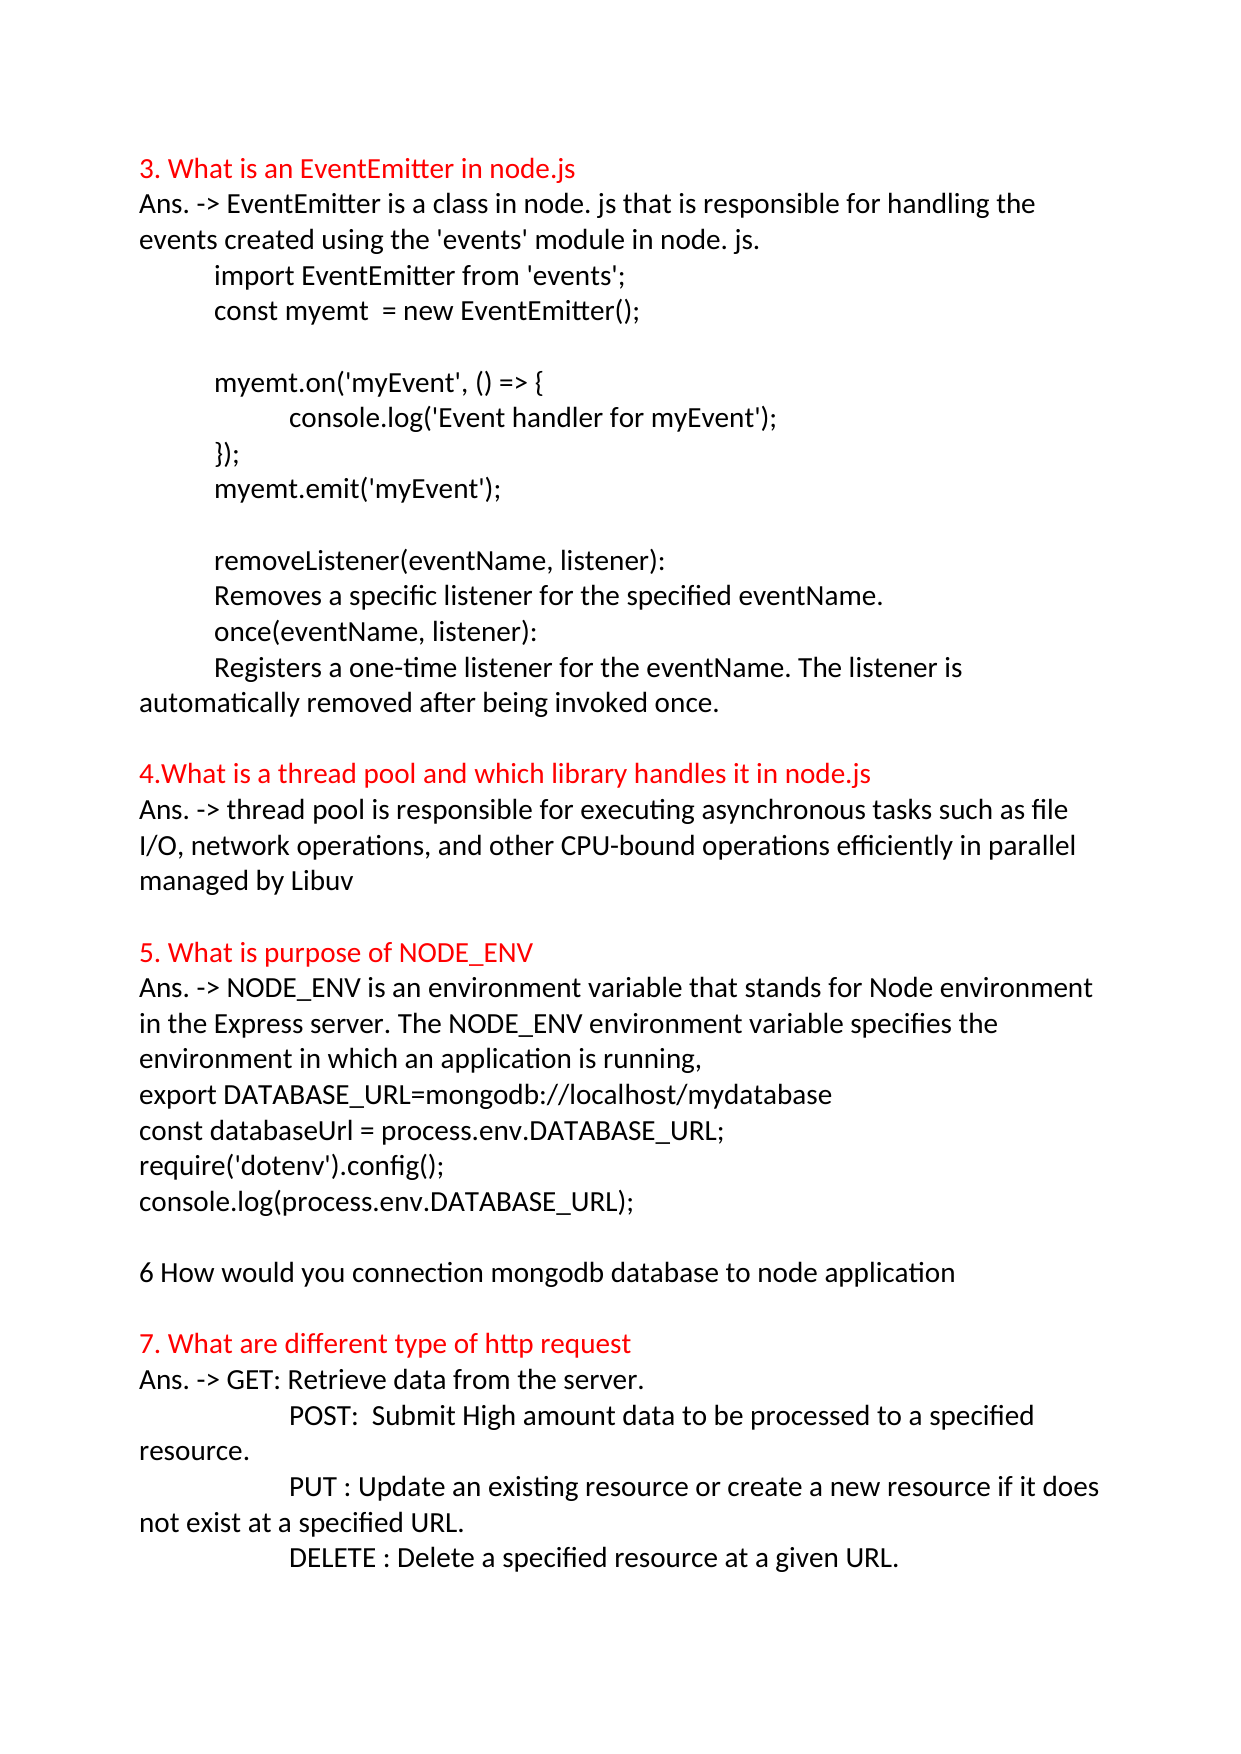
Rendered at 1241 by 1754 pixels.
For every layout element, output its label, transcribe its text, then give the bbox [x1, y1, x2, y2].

text const databaseUrl = process.env.DATABASE_URL; [139, 1112, 1101, 1147]
text 4.What is a thread pool and which library handles it in node.js [139, 756, 1101, 791]
text once(eventName, listener): [139, 613, 1101, 649]
text DELETE : Delete a specified resource at a given URL. [139, 1539, 1101, 1575]
text Ans. -> thread pool is responsible for executing asynchronous tasks such as file I/O, network operations, and other CPU-bound operations efficiently in parallel [139, 791, 1101, 862]
text myemt.emit('myEvent'); [139, 471, 1101, 506]
text const myemt = new EventEmitter(); [139, 292, 1101, 328]
text import EventEmitter from 'events'; [139, 257, 1101, 292]
text require('dotenv').config(); [139, 1147, 1101, 1183]
text Ans. -> NODE_ENV is an environment variable that stands for Node environment in the Express server. The NODE_ENV environment variable specifies the environment in which an application is running, [139, 969, 1101, 1076]
text 7. What are different type of http request [139, 1326, 1101, 1361]
text 3. What is an EventEmitter in node.js [139, 150, 1101, 186]
text PUT : Update an existing resource or create a new resource if it does not exist at a specified URL. [139, 1468, 1101, 1539]
text Ans. -> EventEmitter is a class in node. js that is responsible for handling the events created using the 'events' module in node. js. [139, 186, 1101, 257]
text Ans. -> GET: Retrieve data from the server. [139, 1361, 1101, 1397]
text }); [139, 435, 1101, 471]
text POST: Submit High amount data to be processed to a specified resource. [139, 1397, 1101, 1468]
text myemt.on('myEvent', () => { [139, 364, 1101, 399]
text Registers a one-time listener for the eventName. The listener is automatically removed after being invoked once. [139, 649, 1101, 720]
text export DATABASE_URL=mongodb://localhost/mydatabase [139, 1076, 1101, 1112]
text removeListener(eventName, listener): [139, 542, 1101, 577]
text console.log('Event handler for myEvent'); [139, 399, 1101, 435]
text console.log(process.env.DATABASE_URL); [139, 1183, 1101, 1219]
text Removes a specific listener for the specified eventName. [139, 577, 1101, 613]
text 5. What is purpose of NODE_ENV [139, 934, 1101, 969]
text 6 How would you connection mongodb database to node application [139, 1254, 1101, 1290]
text managed by Libuv [139, 862, 1101, 898]
